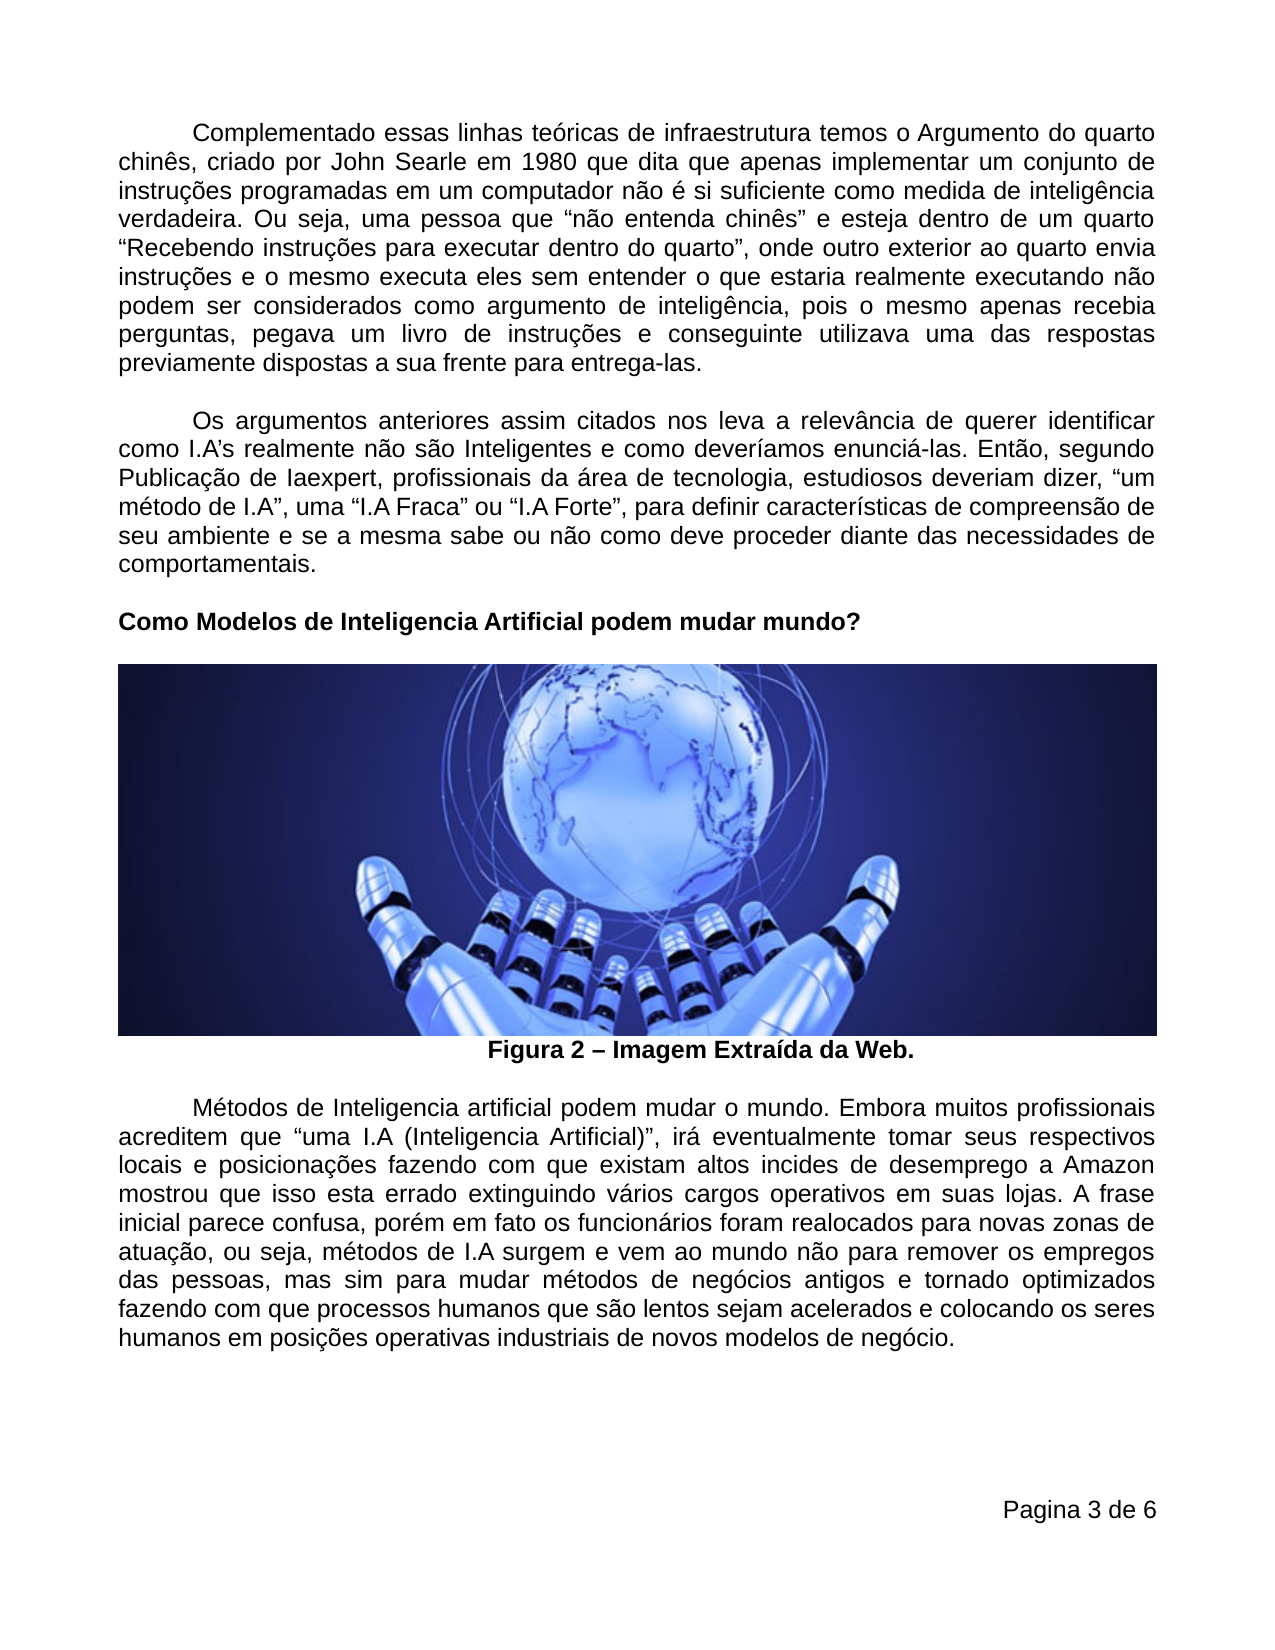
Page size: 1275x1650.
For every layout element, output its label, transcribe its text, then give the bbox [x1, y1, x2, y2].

text Pagina 3 de 6 [118, 1495, 1157, 1524]
text Métodos de Inteligencia artificial podem mudar o mundo. Embora muitos profissionais acreditem que “uma I.A (Inteligencia Artificial)”, irá eventualmente tomar seus respectivos locais e posicionações fazendo com que existam altos incides de desemprego a Amazon mostrou que isso esta errado extinguindo vários cargos operativos em suas lojas. A frase inicial parece confusa, porém em fato os funcionários foram realocados para novas zonas de atuação, ou seja, métodos de I.A surgem e vem ao mundo não para remover os empregos das pessoas, mas sim para mudar métodos de negócios antigos e tornado optimizados fazendo com que processos humanos que são lentos sejam acelerados e colocando os seres humanos em posições operativas industriais de novos modelos de negócio. [118, 1093, 1157, 1352]
text Figura 2 – Imagem Extraída da Web. [118, 1036, 1157, 1064]
text Os argumentos anteriores assim citados nos leva a relevância de querer identificar como I.A’s realmente não são Inteligentes e como deveríamos enunciá-las. Então, segundo Publicação de Iaexpert, profissionais da área de tecnologia, estudiosos deveriam dizer, “um método de I.A”, uma “I.A Fraca” ou “I.A Forte”, para definir características de compreensão de seu ambiente e se a mesma sabe ou não como deve proceder diante das necessidades de comportamentais. [118, 406, 1157, 578]
text Como Modelos de Inteligencia Artificial podem mudar mundo? [118, 607, 1157, 636]
text Complementado essas linhas teóricas de infraestrutura temos o Argumento do quarto chinês, criado por John Searle em 1980 que dita que apenas implementar um conjunto de instruções programadas em um computador não é si suficiente como medida de inteligência verdadeira. Ou seja, uma pessoa que “não entenda chinês” e esteja dentro de um quarto “Recebendo instruções para executar dentro do quarto”, onde outro exterior ao quarto envia instruções e o mesmo executa eles sem entender o que estaria realmente executando não podem ser considerados como argumento de inteligência, pois o mesmo apenas recebia perguntas, pegava um livro de instruções e conseguinte utilizava uma das respostas previamente dispostas a sua frente para entrega-las. [118, 118, 1157, 377]
picture [118, 664, 1157, 1036]
